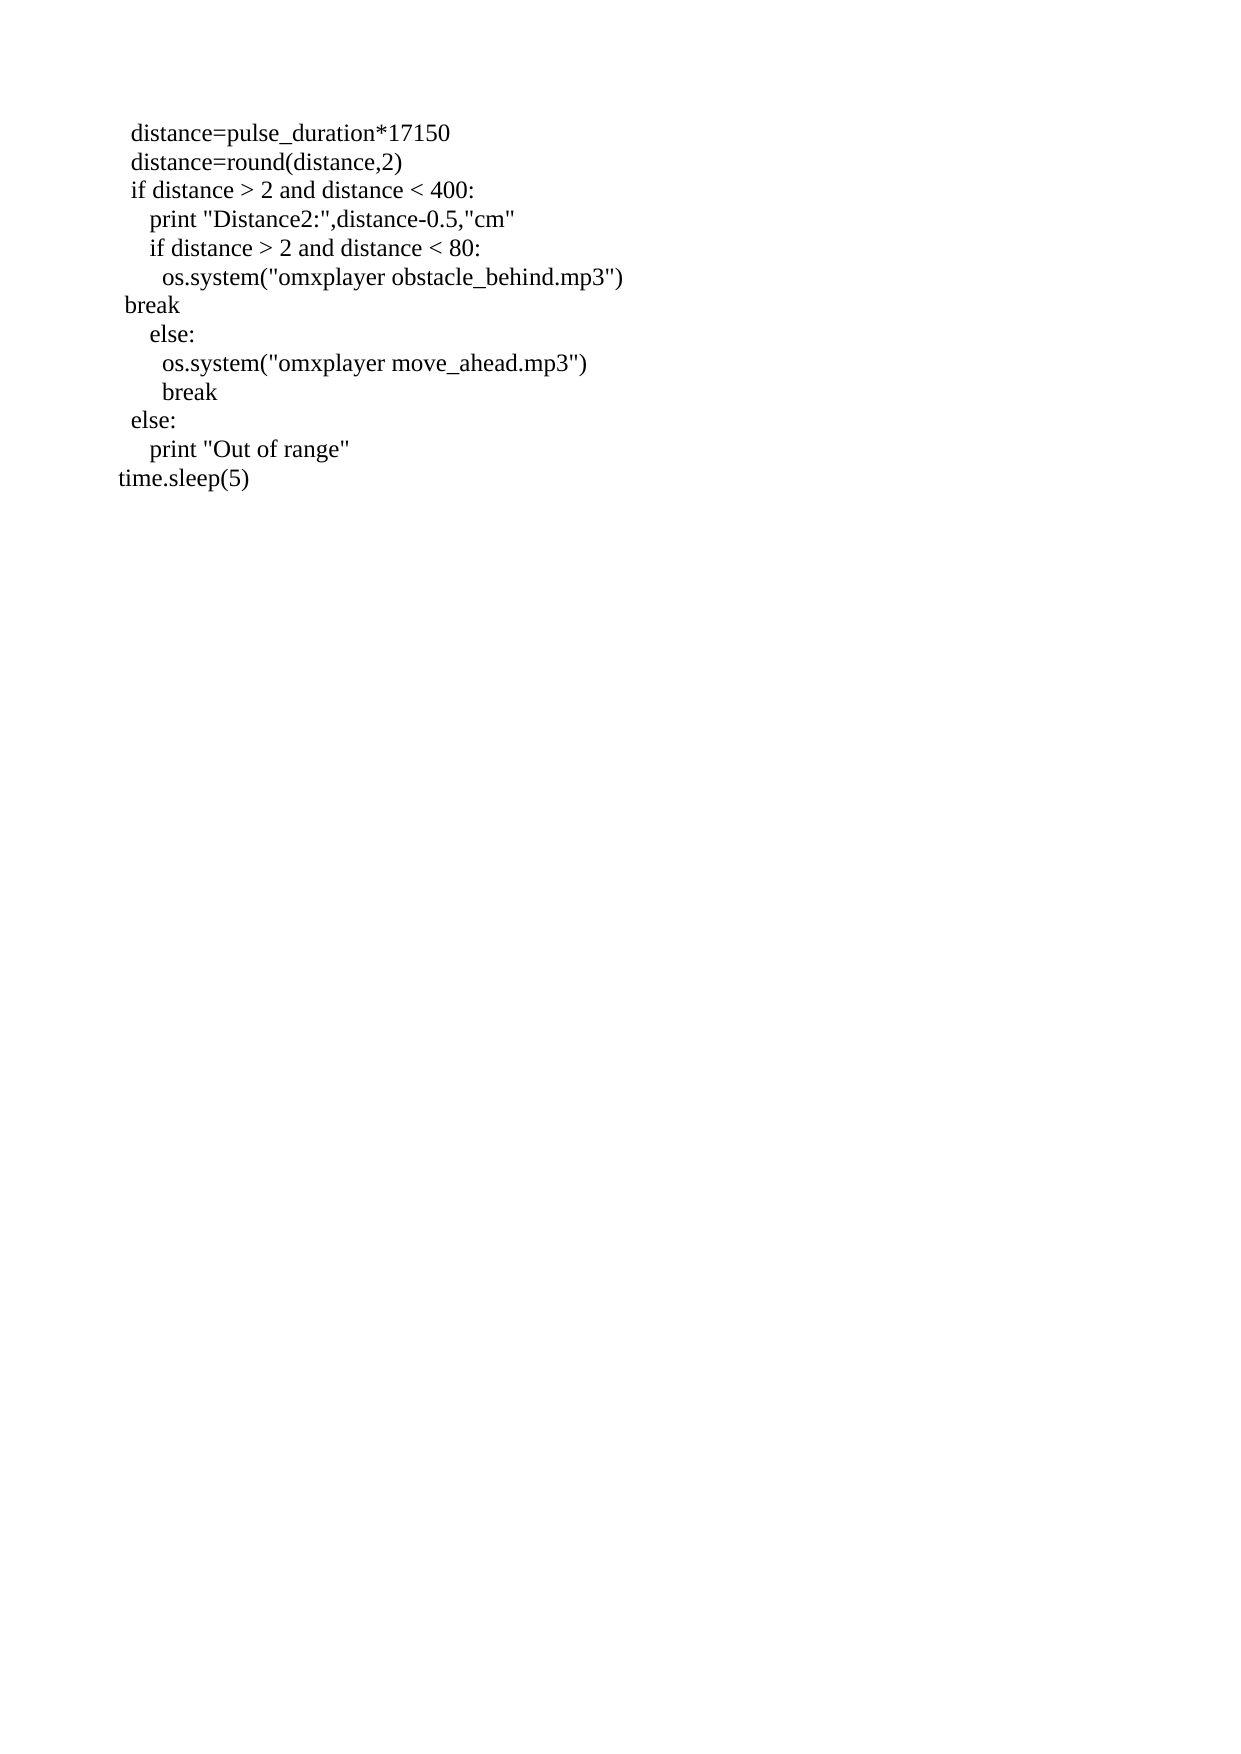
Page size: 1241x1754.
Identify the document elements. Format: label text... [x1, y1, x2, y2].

text distance=pulse_duration*17150 [118, 118, 1122, 147]
text break [118, 291, 1122, 319]
text time.sleep(5) [118, 463, 1122, 492]
text else: [118, 406, 1122, 434]
text os.system("omxplayer obstacle_behind.mp3") [118, 262, 1122, 291]
text if distance > 2 and distance < 80: [118, 233, 1122, 262]
text else: [118, 319, 1122, 348]
text print "Distance2:",distance-0.5,"cm" [118, 204, 1122, 233]
text os.system("omxplayer move_ahead.mp3") [118, 348, 1122, 377]
text break [118, 377, 1122, 406]
text if distance > 2 and distance < 400: [118, 176, 1122, 204]
text print "Out of range" [118, 434, 1122, 463]
text distance=round(distance,2) [118, 147, 1122, 176]
